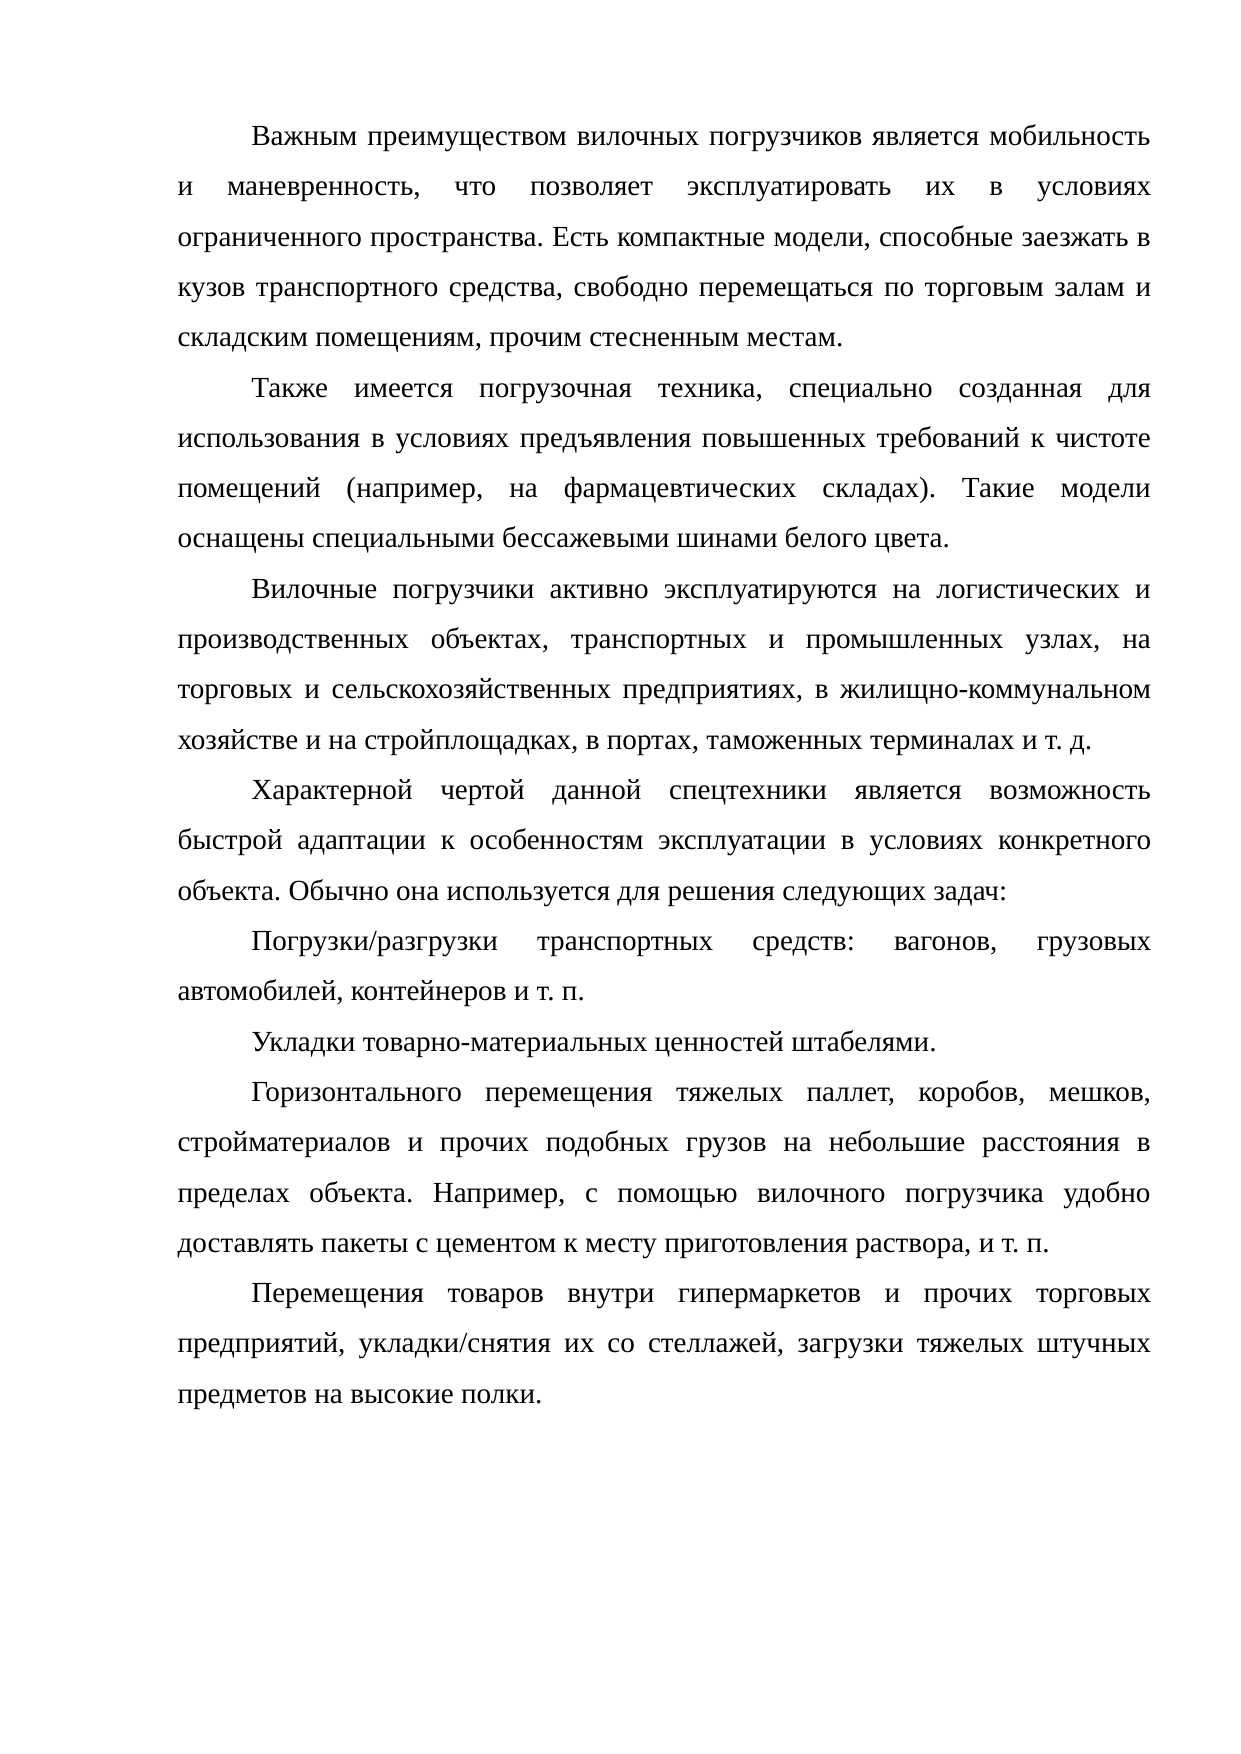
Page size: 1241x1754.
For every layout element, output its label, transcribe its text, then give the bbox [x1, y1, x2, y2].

text Укладки товарно-материальных ценностей штабелями. [177, 1024, 1152, 1057]
text Вилочные погрузчики активно эксплуатируются на логистических и производственных объектах, транспортных и промышленных узлах, на торговых и сельскохозяйственных предприятиях, в жилищно-коммунальном хозяйстве и на стройплощадках, в портах, таможенных терминалах и т. д. [177, 571, 1152, 755]
text Важным преимуществом вилочных погрузчиков является мобильность и маневренность, что позволяет эксплуатировать их в условиях ограниченного пространства. Есть компактные модели, способные заезжать в кузов транспортного средства, свободно перемещаться по торговым залам и складским помещениям, прочим стесненным местам. [177, 118, 1152, 353]
text Характерной чертой данной спецтехники является возможность быстрой адаптации к особенностям эксплуатации в условиях конкретного объекта. Обычно она используется для решения следующих задач: [177, 772, 1152, 906]
text Также имеется погрузочная техника, специально созданная для использования в условиях предъявления повышенных требований к чистоте помещений (например, на фармацевтических складах). Такие модели оснащены специальными бессажевыми шинами белого цвета. [177, 370, 1152, 554]
text Погрузки/разгрузки транспортных средств: вагонов, грузовых автомобилей, контейнеров и т. п. [177, 923, 1152, 1007]
text Горизонтального перемещения тяжелых паллет, коробов, мешков, стройматериалов и прочих подобных грузов на небольшие расстояния в пределах объекта. Например, с помощью вилочного погрузчика удобно доставлять пакеты с цементом к месту приготовления раствора, и т. п. [177, 1074, 1152, 1258]
text Перемещения товаров внутри гипермаркетов и прочих торговых предприятий, укладки/снятия их со стеллажей, загрузки тяжелых штучных предметов на высокие полки. [177, 1275, 1152, 1409]
